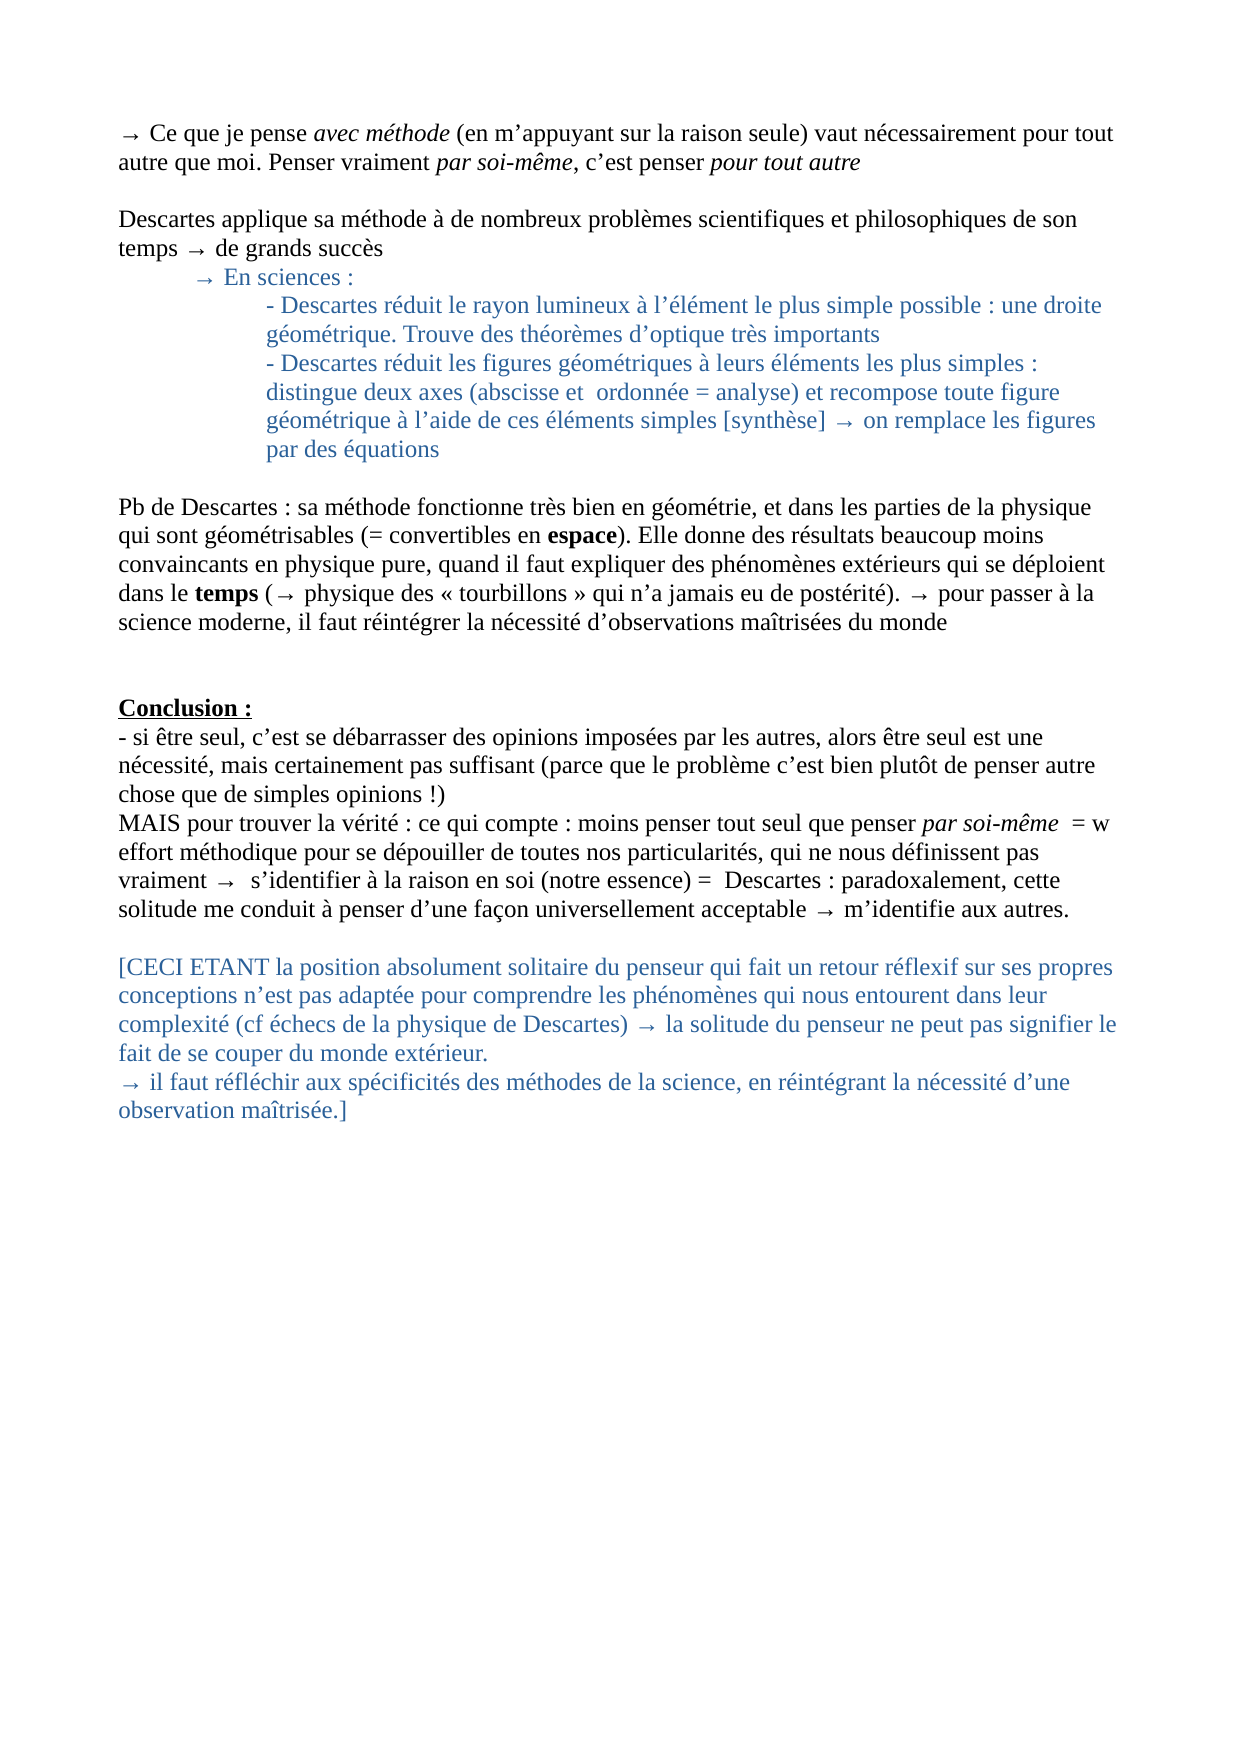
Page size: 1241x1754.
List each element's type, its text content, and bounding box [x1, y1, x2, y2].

text - si être seul, c’est se débarrasser des opinions imposées par les autres, alors être seul est une nécessité, mais certainement pas suffisant (parce que le problème c’est bien plutôt de penser autre chose que de simples opinions !) [118, 722, 1122, 808]
text - Descartes réduit le rayon lumineux à l’élément le plus simple possible : une droite géométrique. Trouve des théorèmes d’optique très importants [266, 291, 1122, 348]
text Conclusion : [118, 693, 1122, 722]
text → En sciences : [192, 262, 1122, 291]
text - Descartes réduit les figures géométriques à leurs éléments les plus simples : distingue deux axes (abscisse et ordonnée = analyse) et recompose toute figure géométrique à l’aide de ces éléments simples [synthèse] → on remplace les figures par des équations [266, 348, 1122, 463]
text Pb de Descartes : sa méthode fonctionne très bien en géométrie, et dans les parties de la physique qui sont géométrisables (= convertibles en espace). Elle donne des résultats beaucoup moins convaincants en physique pure, quand il faut expliquer des phénomènes extérieurs qui se déploient dans le temps (→ physique des « tourbillons » qui n’a jamais eu de postérité). → pour passer à la science moderne, il faut réintégrer la nécessité d’observations maîtrisées du monde [118, 492, 1122, 636]
text [CECI ETANT la position absolument solitaire du penseur qui fait un retour réflexif sur ses propres conceptions n’est pas adaptée pour comprendre les phénomènes qui nous entourent dans leur complexité (cf échecs de la physique de Descartes) → la solitude du penseur ne peut pas signifier le fait de se couper du monde extérieur. [118, 952, 1122, 1067]
text → il faut réfléchir aux spécificités des méthodes de la science, en réintégrant la nécessité d’une observation maîtrisée.] [118, 1067, 1122, 1124]
text MAIS pour trouver la vérité : ce qui compte : moins penser tout seul que penser par soi-même = w effort méthodique pour se dépouiller de toutes nos particularités, qui ne nous définissent pas vraiment → s’identifier à la raison en soi (notre essence) = Descartes : paradoxalement, cette solitude me conduit à penser d’une façon universellement acceptable → m’identifie aux autres. [118, 808, 1122, 923]
text Descartes applique sa méthode à de nombreux problèmes scientifiques et philosophiques de son temps → de grands succès [118, 204, 1122, 262]
text → Ce que je pense avec méthode (en m’appuyant sur la raison seule) vaut nécessairement pour tout autre que moi. Penser vraiment par soi-même, c’est penser pour tout autre [118, 118, 1122, 176]
